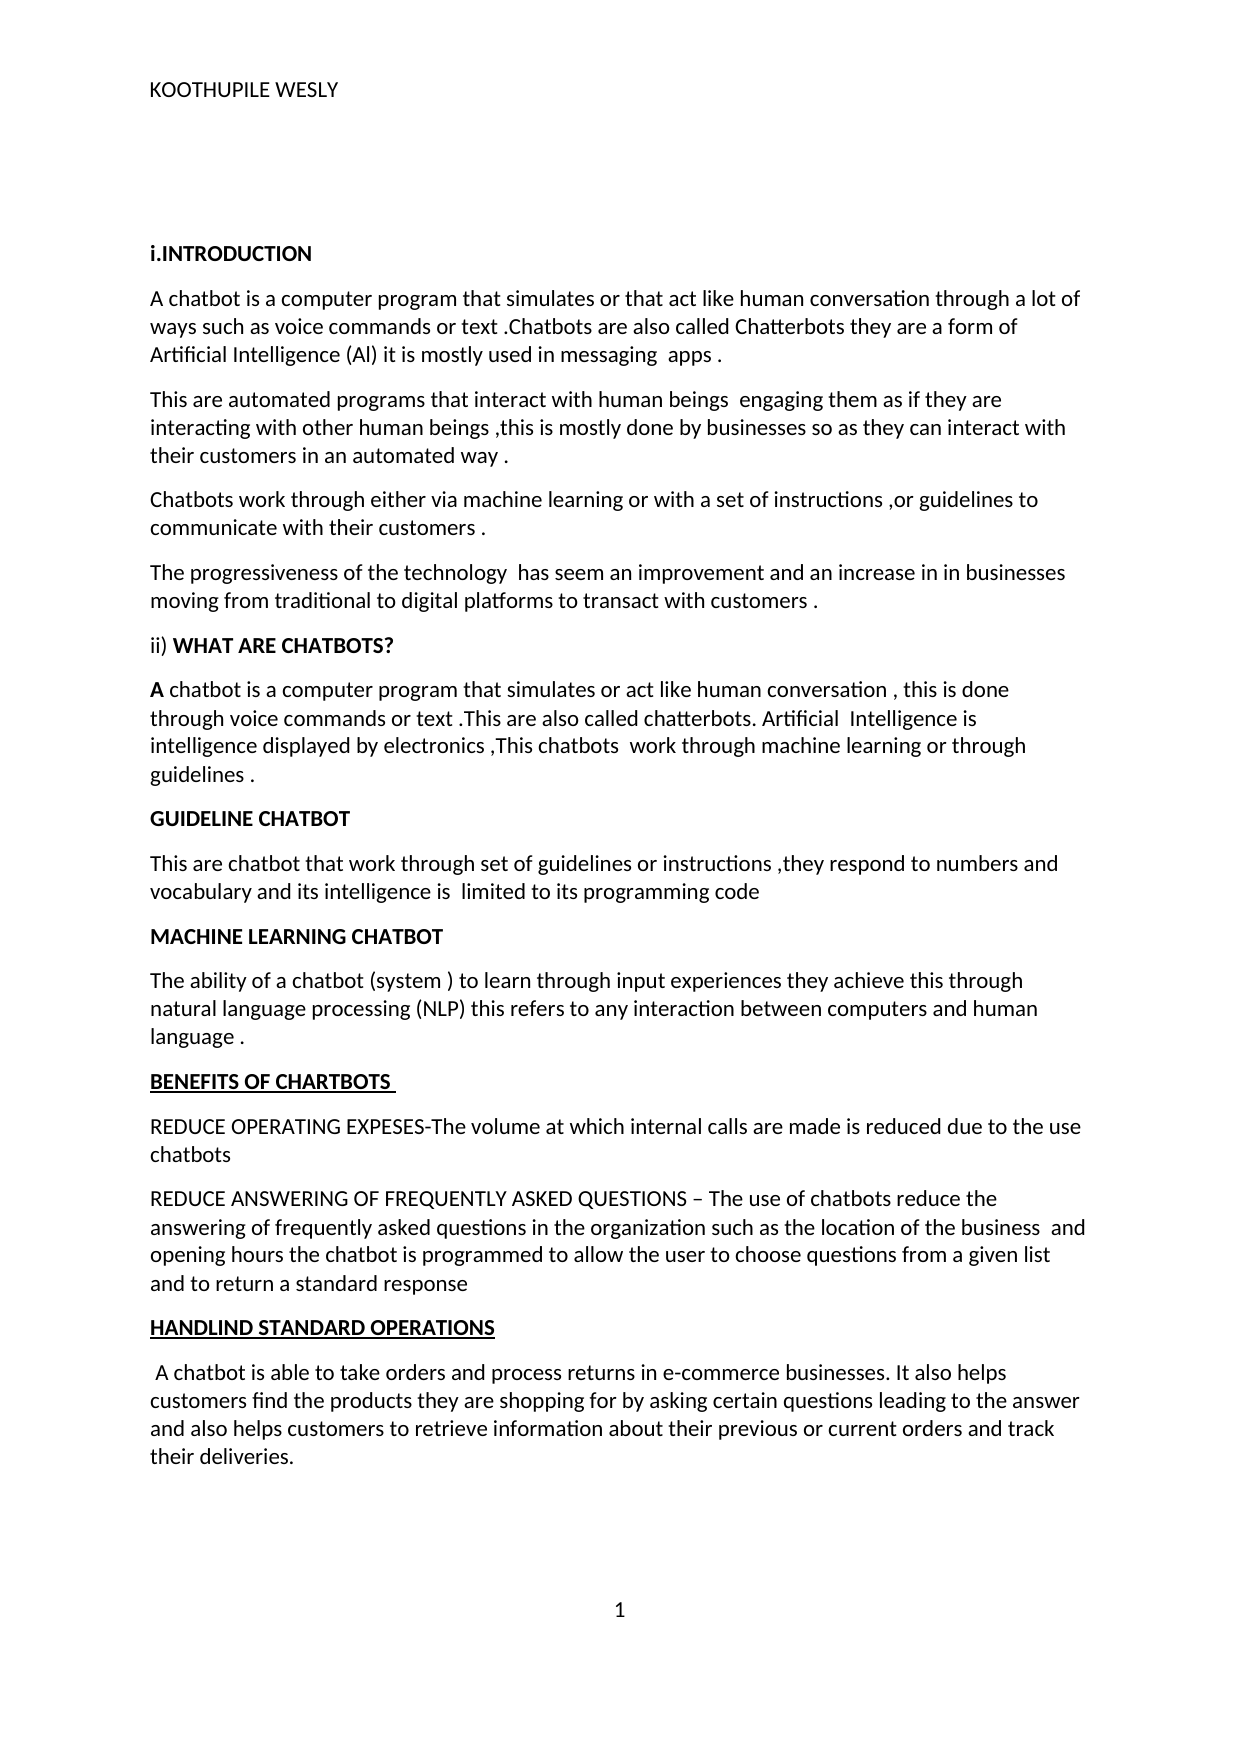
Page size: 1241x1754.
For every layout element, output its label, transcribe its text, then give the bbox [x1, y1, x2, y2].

text This are automated programs that interact with human beings engaging them as if they are interacting with other human beings ,this is mostly done by businesses so as they can interact with their customers in an automated way . [150, 385, 1090, 469]
text GUIDELINE CHATBOT [150, 804, 1090, 832]
text ii) WHAT ARE CHATBOTS? [150, 631, 1090, 659]
text MACHINE LEARNING CHATBOT [150, 922, 1090, 950]
text i.INTRODUCTION [150, 239, 1090, 267]
text Chatbots work through either via machine learning or with a set of instructions ,or guidelines to communicate with their customers . [150, 486, 1090, 542]
text REDUCE OPERATING EXPESES-The volume at which internal calls are made is reduced due to the use chatbots [150, 1112, 1090, 1168]
text BENEFITS OF CHARTBOTS [150, 1067, 1090, 1095]
text REDUCE ANSWERING OF FREQUENTLY ASKED QUESTIONS – The use of chatbots reduce the answering of frequently asked questions in the organization such as the location of the business and opening hours the chatbot is programmed to allow the user to choose questions from a given list and to return a standard response [150, 1184, 1090, 1297]
text The progressiveness of the technology has seem an improvement and an increase in in businesses moving from traditional to digital platforms to transact with customers . [150, 558, 1090, 614]
text A chatbot is a computer program that simulates or that act like human conversation through a lot of ways such as voice commands or text .Chatbots are also called Chatterbots they are a form of Artificial Intelligence (Al) it is mostly used in messaging apps . [150, 284, 1090, 368]
text The ability of a chatbot (system ) to learn through input experiences they achieve this through natural language processing (NLP) this refers to any interaction between computers and human language . [150, 966, 1090, 1051]
text A chatbot is a computer program that simulates or act like human conversation , this is done through voice commands or text .This are also called chatterbots. Artificial Intelligence is intelligence displayed by electronics ,This chatbots work through machine learning or through guidelines . [150, 676, 1090, 788]
text A chatbot is able to take orders and process returns in e-commerce businesses. It also helps customers find the products they are shopping for by asking certain questions leading to the answer and also helps customers to retrieve information about their previous or current orders and track their deliveries. [150, 1358, 1090, 1470]
text This are chatbot that work through set of guidelines or instructions ,they respond to numbers and vocabulary and its intelligence is limited to its programming code [150, 849, 1090, 905]
text HANDLIND STANDARD OPERATIONS [150, 1313, 1090, 1341]
